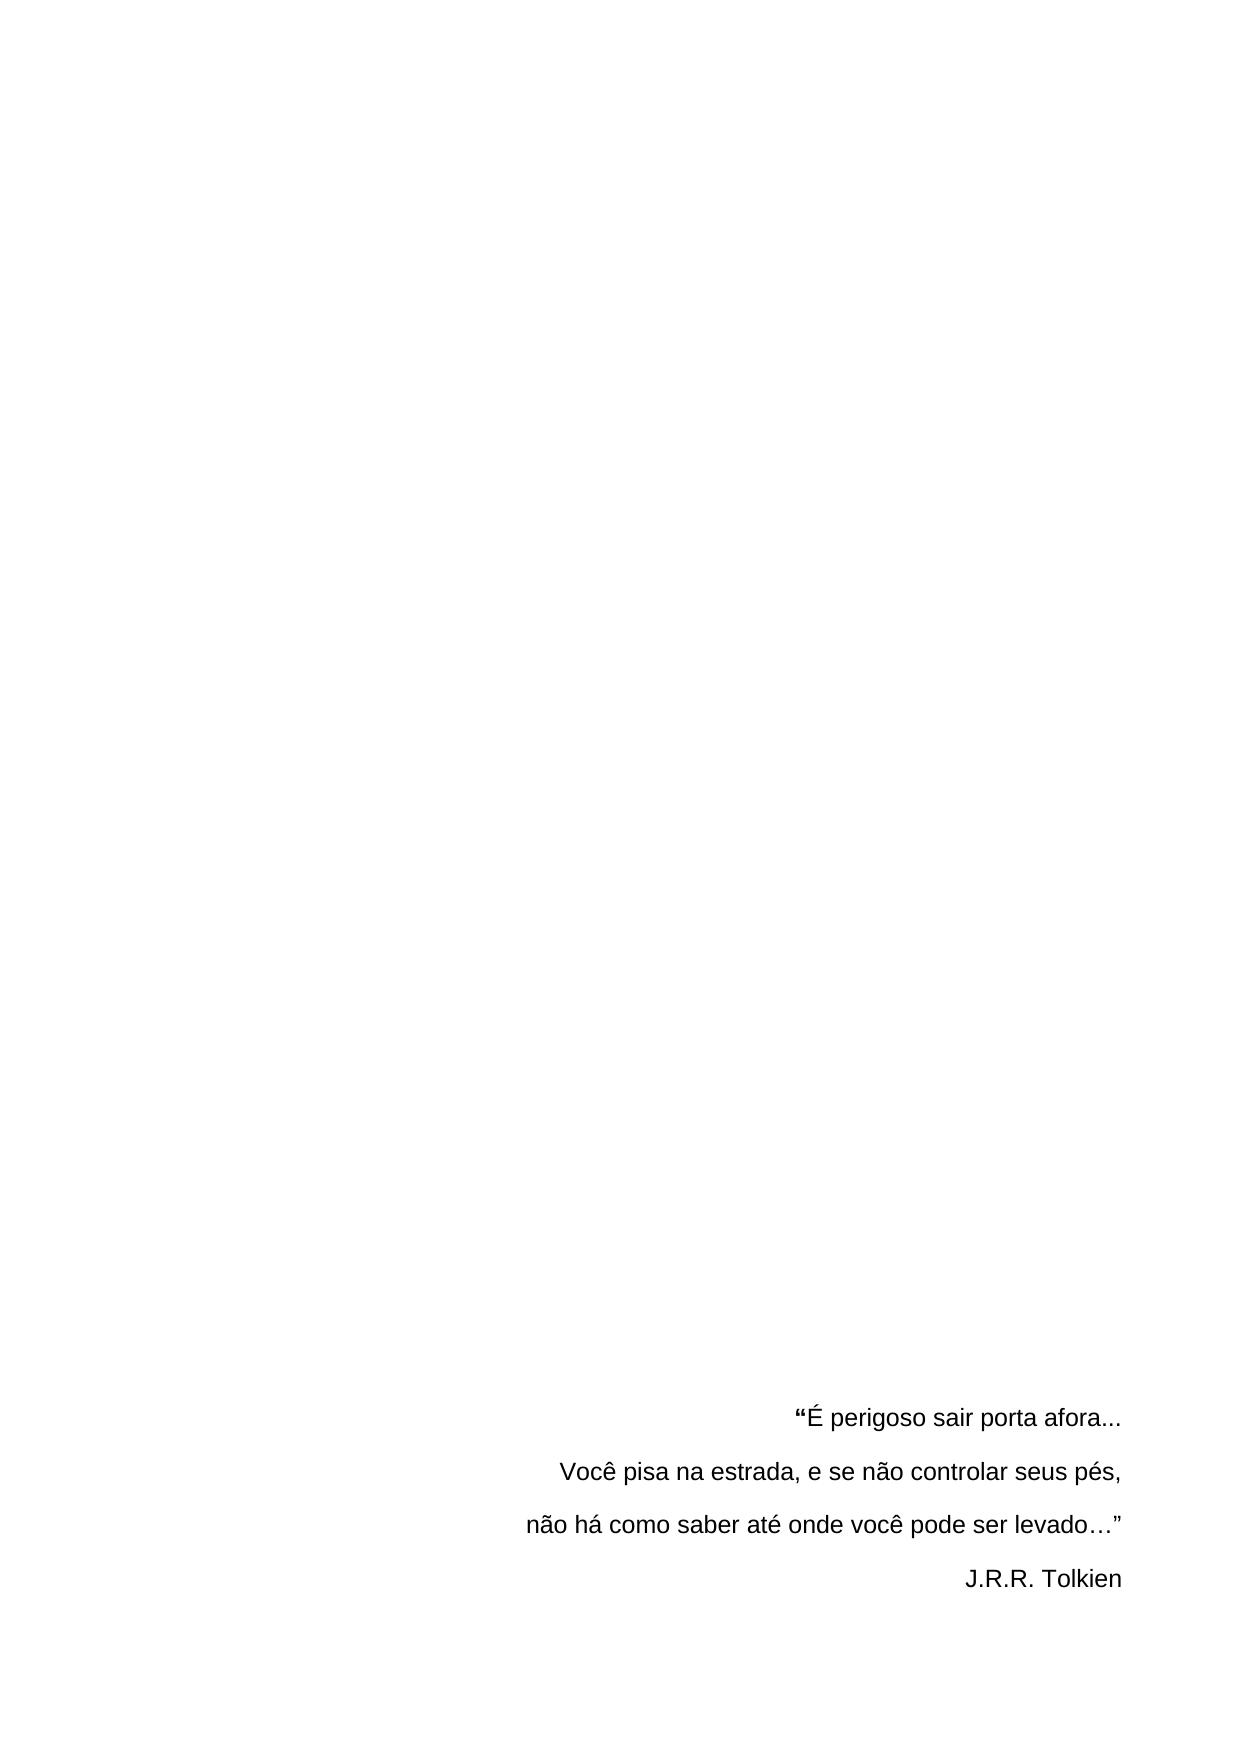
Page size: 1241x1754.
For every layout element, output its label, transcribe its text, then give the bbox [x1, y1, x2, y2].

text não há como saber até onde você pode ser levado…” [251, 1510, 1122, 1539]
text Você pisa na estrada, e se não controlar seus pés, [251, 1456, 1122, 1485]
text J.R.R. Tolkien [251, 1564, 1122, 1593]
text “É perigoso sair porta afora... [251, 1403, 1122, 1431]
